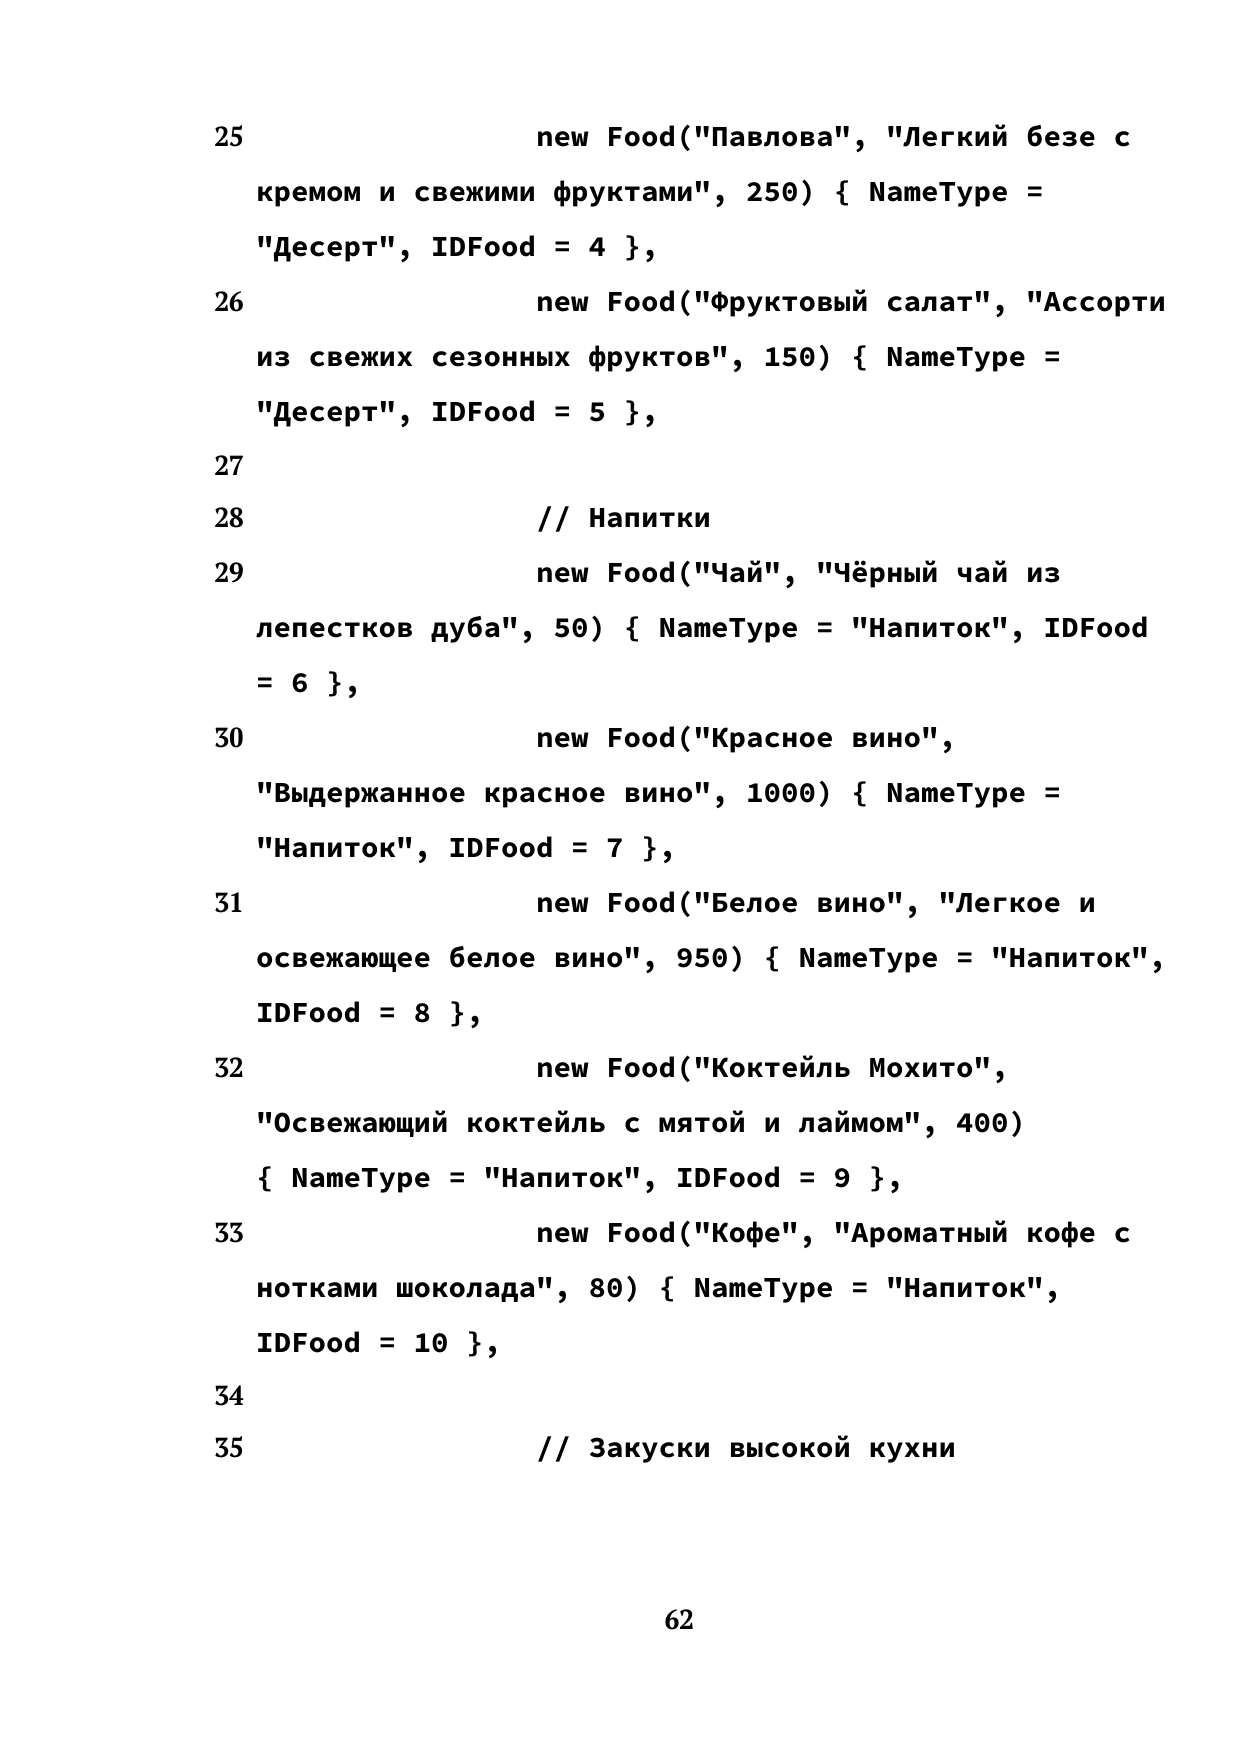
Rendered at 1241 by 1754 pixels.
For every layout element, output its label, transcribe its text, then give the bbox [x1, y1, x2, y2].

list new Food("Кофе", "Ароматный кофе с нотками шоколада", 80) { NameType = "Напиток", IDFood = 10 }, [214, 1213, 1181, 1360]
list new Food("Белое вино", "Легкое и освежающее белое вино", 950) { NameType = "Напиток", IDFood = 8 }, [214, 883, 1181, 1030]
list new Food("Фруктовый салат", "Ассорти из свежих сезонных фруктов", 150) { NameType = "Десерт", IDFood = 5 }, [214, 283, 1181, 430]
list new Food("Чай", "Чёрный чай из лепестков дуба", 50) { NameType = "Напиток", IDFood = 6 }, [214, 553, 1181, 700]
list new Food("Павлова", "Легкий безе с кремом и свежими фруктами", 250) { NameType = "Десерт", IDFood = 4 }, [214, 118, 1181, 265]
list new Food("Коктейль Мохито", "Освежающий коктейль с мятой и лаймом", 400) { NameType = "Напиток", IDFood = 9 }, [214, 1048, 1181, 1195]
list // Напитки [214, 498, 1181, 535]
list // Закуски высокой кухни [214, 1429, 1181, 1465]
list new Food("Красное вино", "Выдержанное красное вино", 1000) { NameType = "Напиток", IDFood = 7 }, [214, 718, 1181, 865]
